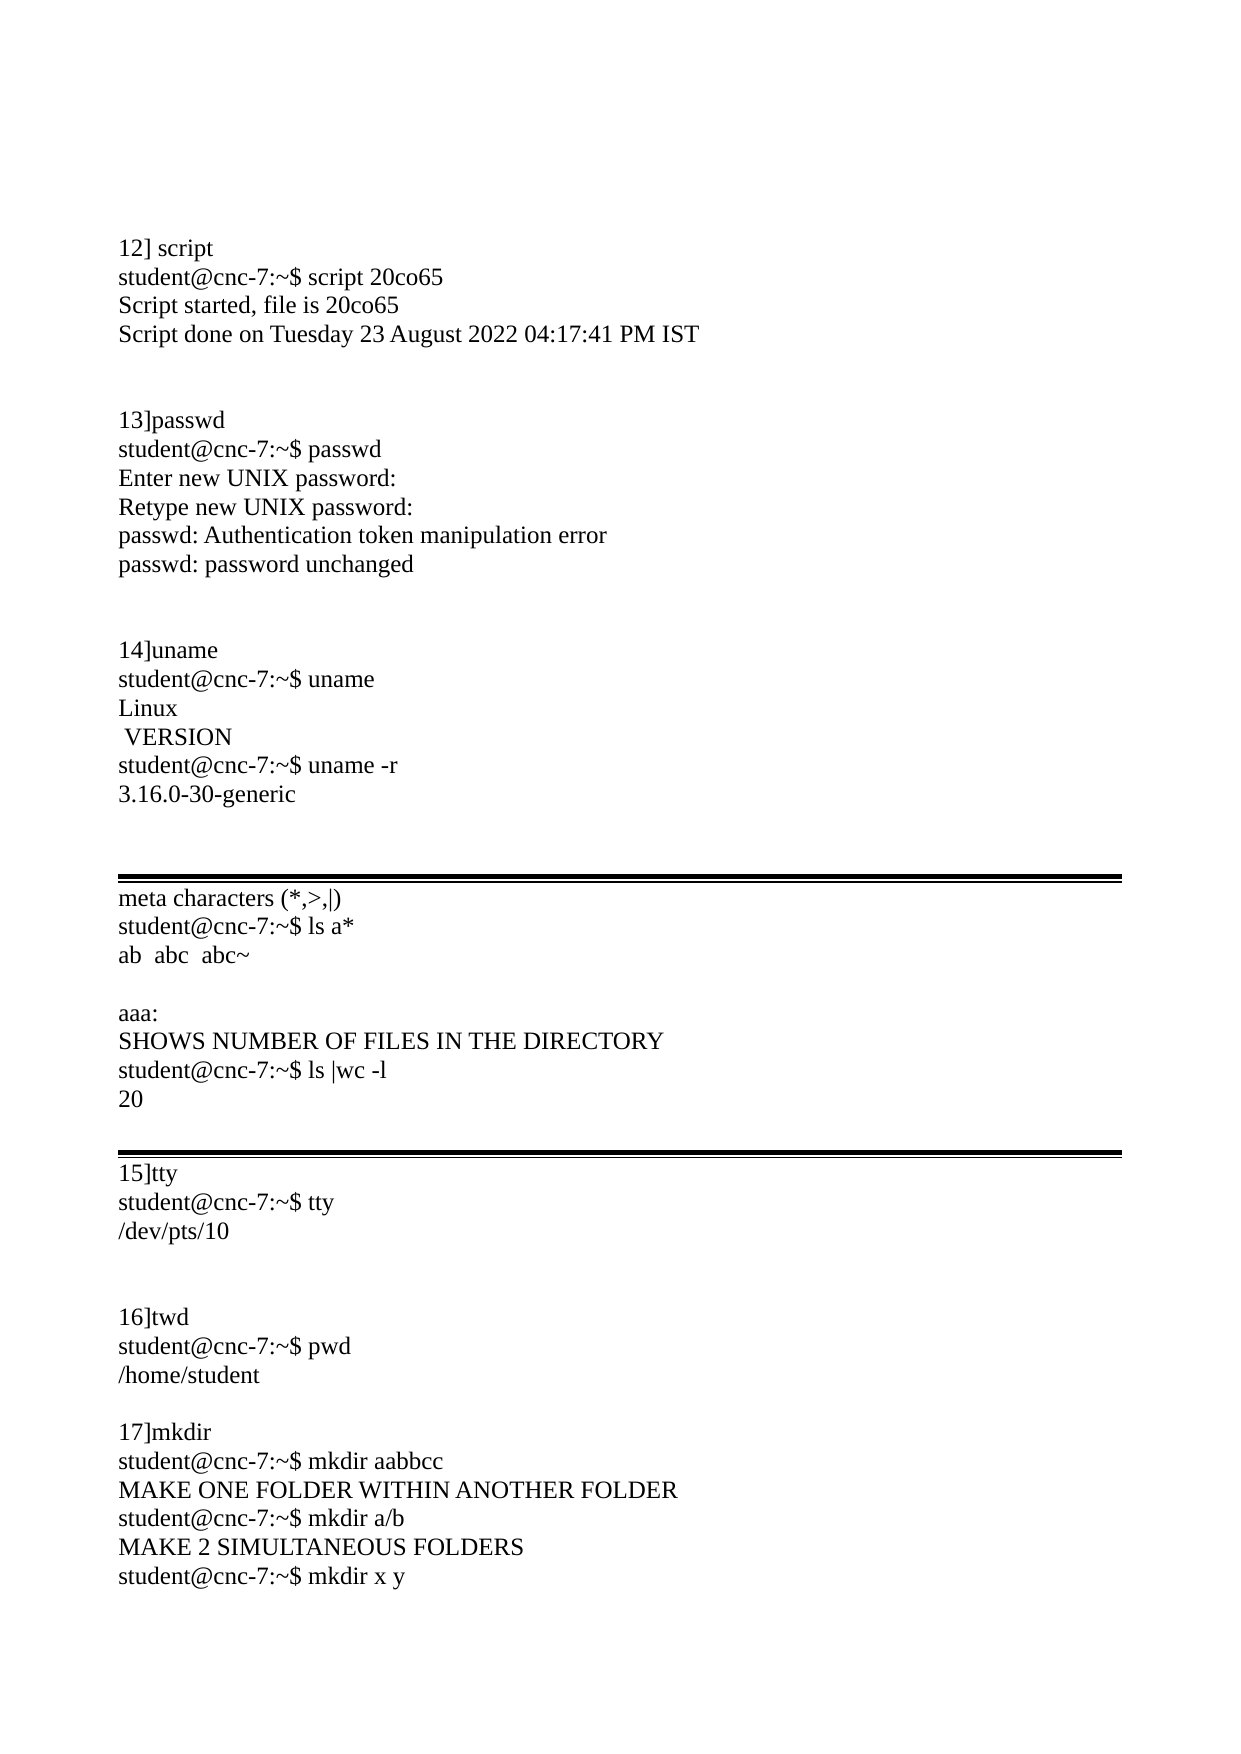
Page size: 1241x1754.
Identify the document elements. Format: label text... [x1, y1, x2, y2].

text 3.16.0-30-generic [118, 779, 1122, 808]
text student@cnc-7:~$ ls a* [118, 911, 1122, 940]
text student@cnc-7:~$ uname -r [118, 751, 1122, 779]
text /home/student [118, 1360, 1122, 1388]
text 20 [118, 1084, 1122, 1113]
text meta characters (*,>,|) [118, 883, 1122, 911]
text 14]uname [118, 636, 1122, 664]
text passwd: password unchanged [118, 549, 1122, 578]
text passwd: Authentication token manipulation error [118, 521, 1122, 549]
text 15]tty [118, 1158, 1122, 1187]
text /dev/pts/10 [118, 1216, 1122, 1245]
text SHOWS NUMBER OF FILES IN THE DIRECTORY [118, 1026, 1122, 1055]
text Script done on Tuesday 23 August 2022 04:17:41 PM IST [118, 319, 1122, 348]
text student@cnc-7:~$ passwd [118, 434, 1122, 463]
text student@cnc-7:~$ script 20co65 [118, 262, 1122, 291]
text 16]twd [118, 1302, 1122, 1331]
text 17]mkdir [118, 1417, 1122, 1446]
text MAKE 2 SIMULTANEOUS FOLDERS [118, 1532, 1122, 1561]
text student@cnc-7:~$ mkdir aabbcc [118, 1446, 1122, 1475]
text student@cnc-7:~$ mkdir x y [118, 1561, 1122, 1590]
text Linux [118, 693, 1122, 722]
text Script started, file is 20co65 [118, 291, 1122, 319]
text aaa: [118, 998, 1122, 1026]
text 13]passwd [118, 406, 1122, 434]
text Enter new UNIX password: [118, 463, 1122, 492]
text student@cnc-7:~$ tty [118, 1187, 1122, 1216]
text student@cnc-7:~$ mkdir a/b [118, 1503, 1122, 1532]
text VERSION [118, 722, 1122, 751]
text ab abc abc~ [118, 940, 1122, 969]
text 12] script [118, 233, 1122, 262]
text MAKE ONE FOLDER WITHIN ANOTHER FOLDER [118, 1475, 1122, 1503]
text student@cnc-7:~$ pwd [118, 1331, 1122, 1360]
text Retype new UNIX password: [118, 492, 1122, 521]
text student@cnc-7:~$ ls |wc -l [118, 1055, 1122, 1084]
text student@cnc-7:~$ uname [118, 664, 1122, 693]
